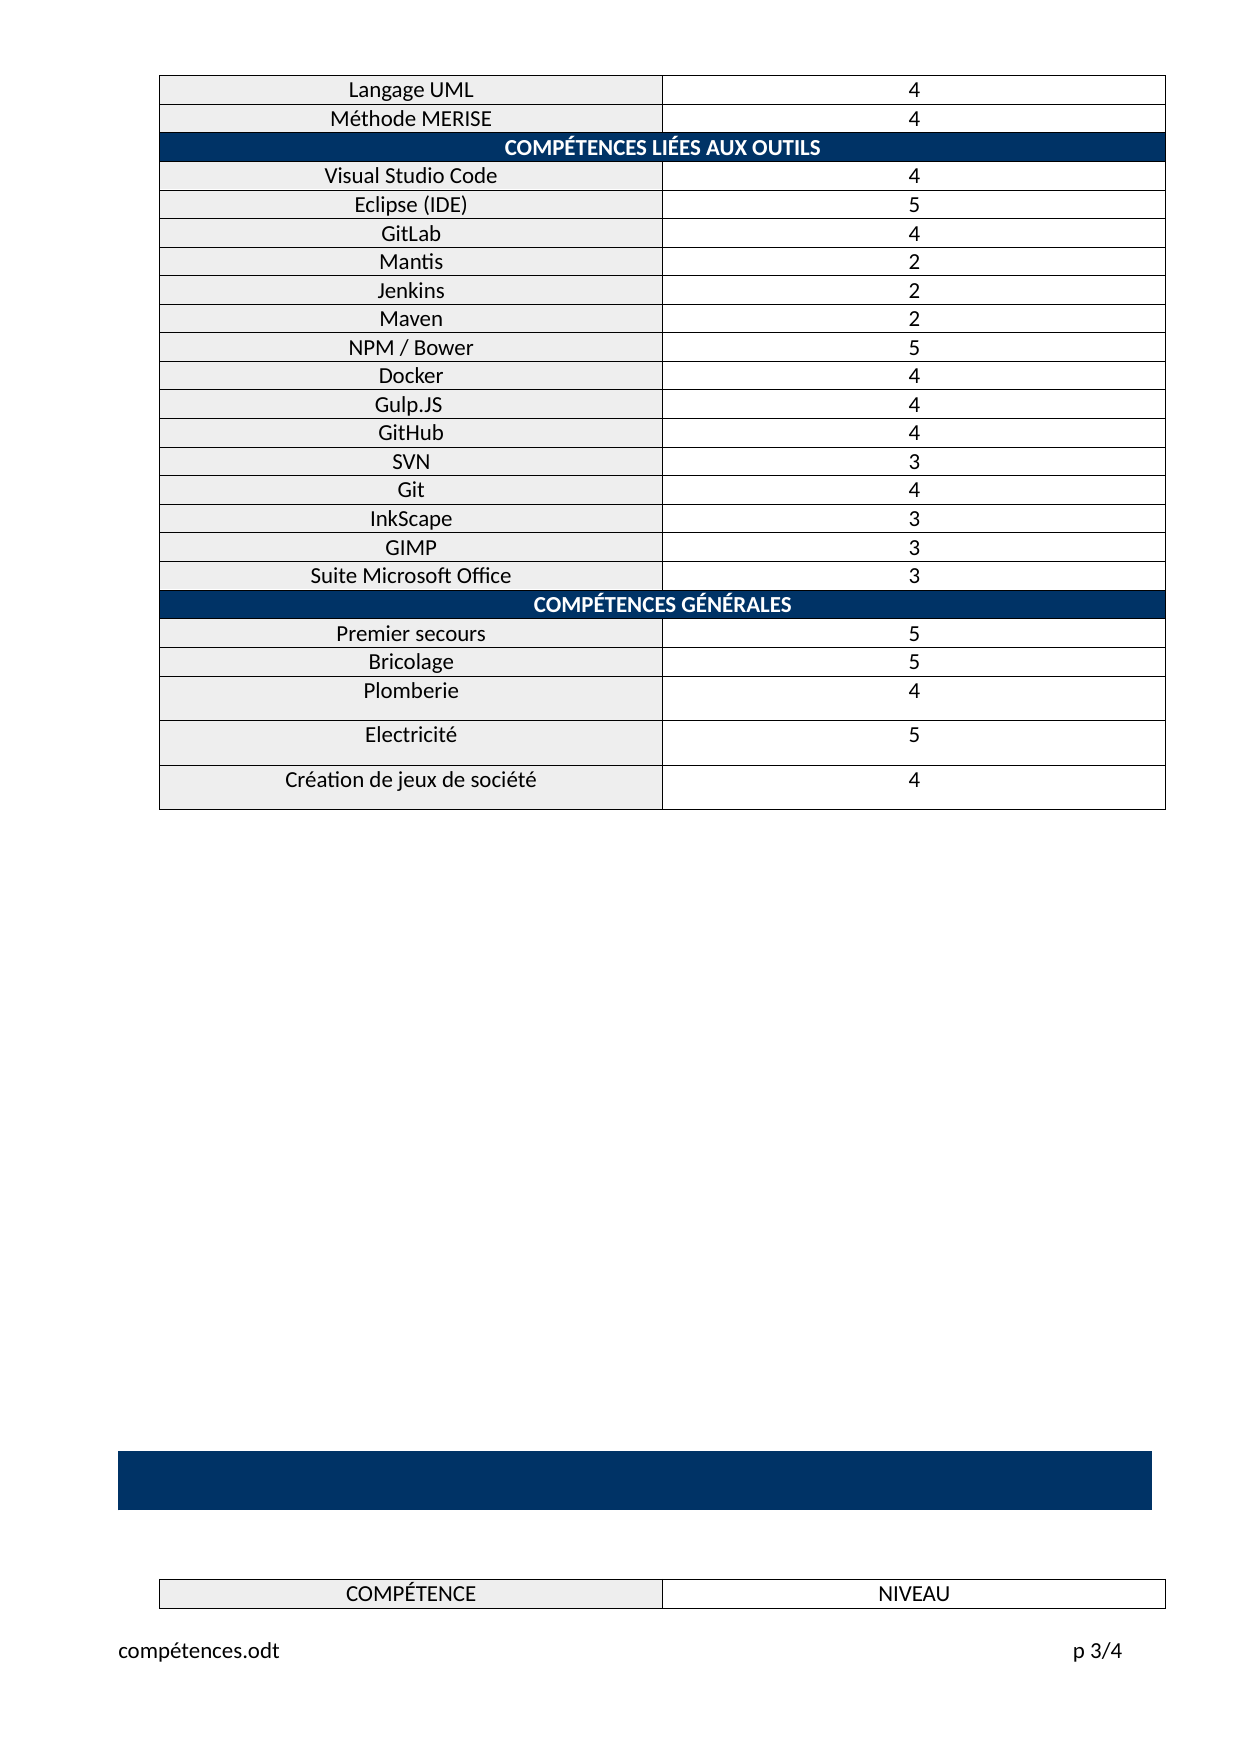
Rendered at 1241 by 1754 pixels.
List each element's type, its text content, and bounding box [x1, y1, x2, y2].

table_cell 2 [663, 248, 1165, 275]
table_cell 4 [663, 362, 1165, 389]
table_cell 2 [663, 305, 1165, 332]
table_cell 2 [663, 276, 1165, 304]
table_cell 5 [663, 619, 1165, 647]
table_cell Maven [160, 305, 662, 332]
table_header COMPÉTENCE [160, 1580, 662, 1608]
table_cell Premier secours [160, 619, 662, 647]
table_cell Méthode MERISE [160, 105, 662, 132]
table_cell GitHub [160, 419, 662, 446]
table_header NIVEAU [663, 1580, 1165, 1608]
table_cell 5 [663, 191, 1165, 218]
table_cell Docker [160, 362, 662, 389]
table_cell Electricité [160, 721, 662, 765]
table_cell SVN [160, 448, 662, 475]
table_cell 4 [663, 390, 1165, 418]
table_cell Création de jeux de société [160, 766, 662, 809]
table_cell Plomberie [160, 677, 662, 720]
table_cell 3 [663, 505, 1165, 532]
table_cell 4 [663, 476, 1165, 504]
table_cell 5 [663, 648, 1165, 676]
table_cell Suite Microsoft Office [160, 562, 662, 589]
table_cell 4 [663, 219, 1165, 247]
table_cell COMPÉTENCES LIÉES AUX OUTILS [160, 133, 1165, 161]
table_cell Bricolage [160, 648, 662, 676]
table_cell 3 [663, 562, 1165, 589]
table_cell GIMP [160, 533, 662, 561]
table_cell 4 [663, 419, 1165, 446]
table_cell Jenkins [160, 276, 662, 304]
table_cell 4 [663, 76, 1165, 104]
table_cell 3 [663, 533, 1165, 561]
table_cell 5 [663, 721, 1165, 765]
table_cell 4 [663, 677, 1165, 720]
table_cell 3 [663, 448, 1165, 475]
table_cell InkScape [160, 505, 662, 532]
table_cell 4 [663, 766, 1165, 809]
table_cell GitLab [160, 219, 662, 247]
table_cell Eclipse (IDE) [160, 191, 662, 218]
table_cell NPM / Bower [160, 333, 662, 361]
table_cell COMPÉTENCES GÉNÉRALES [160, 591, 1165, 618]
table_cell 4 [663, 105, 1165, 132]
table_cell 5 [663, 333, 1165, 361]
table_cell Langage UML [160, 76, 662, 104]
table_cell Git [160, 476, 662, 504]
table_cell 4 [663, 162, 1165, 189]
table_cell Gulp.JS [160, 390, 662, 418]
table_cell Mantis [160, 248, 662, 275]
table_cell Visual Studio Code [160, 162, 662, 189]
